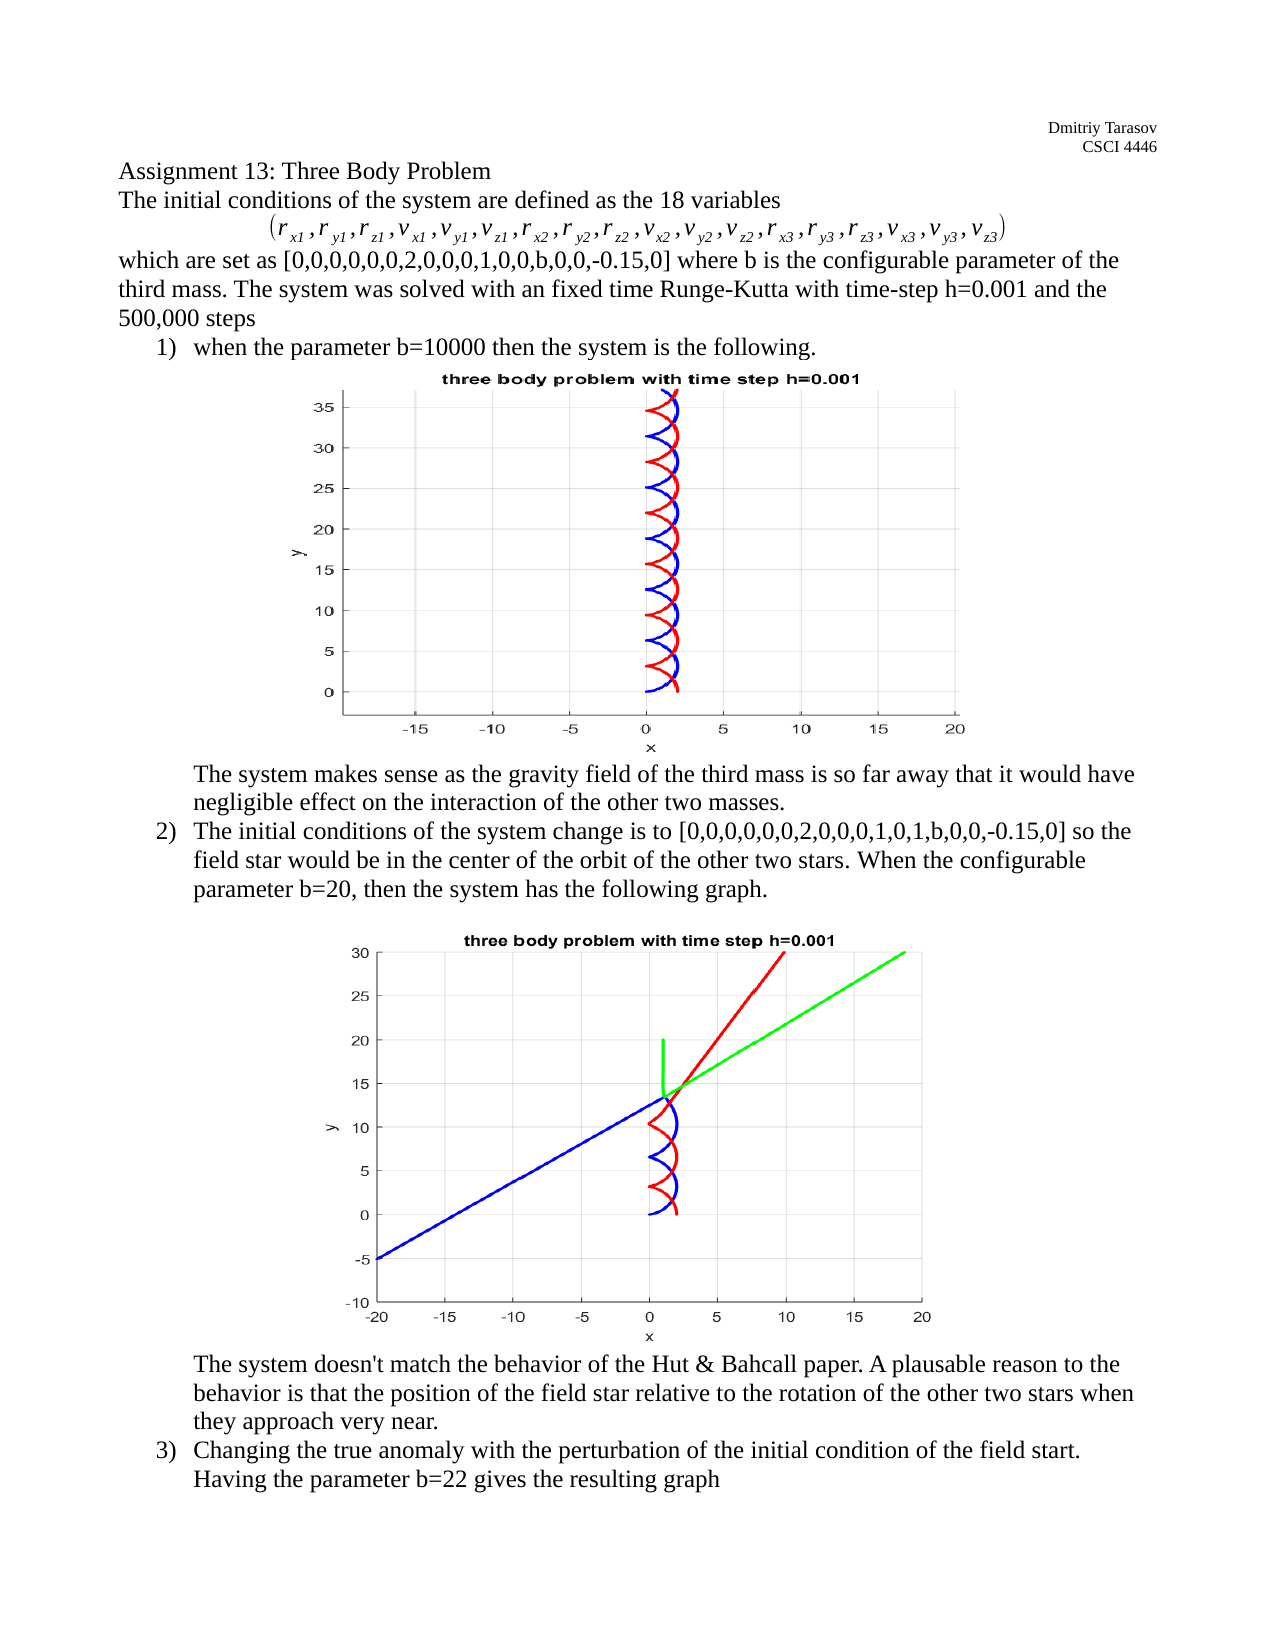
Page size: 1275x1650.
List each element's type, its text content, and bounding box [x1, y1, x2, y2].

picture [240, 360, 1035, 759]
list Having the parameter b=22 gives the resulting graph [156, 1464, 1157, 1493]
list The initial conditions of the system change is to [0,0,0,0,0,0,2,0,0,0,1,0,1,b,0,0,-0.15,0] so the field star would be in the center of the orbit of the other two stars. When the configurable parameter b=20, then the system has the following graph. [156, 816, 1157, 902]
list Changing the true anomaly with the perturbation of the initial condition of the field start. [156, 1435, 1157, 1464]
text which are set as [0,0,0,0,0,0,2,0,0,0,1,0,0,b,0,0,-0.15,0] where b is the configurable parameter of the third mass. The system was solved with an fixed time Runge-Kutta with time-step h=0.001 and the 500,000 steps [118, 245, 1157, 332]
list The system makes sense as the gravity field of the third mass is so far away that it would have negligible effect on the interaction of the other two masses. [156, 360, 1157, 816]
list when the parameter b=10000 then the system is the following. [156, 332, 1157, 360]
text Assignment 13: Three Body Problem [118, 156, 1157, 185]
picture [286, 920, 989, 1349]
text The initial conditions of the system are defined as the 18 variables [118, 185, 1157, 214]
text CSCI 4446 [118, 137, 1157, 156]
list The system doesn't match the behavior of the Hut & Bahcall paper. A plausable reason to the behavior is that the position of the field star relative to the rotation of the other two stars when they approach very near. [156, 902, 1157, 1435]
text Dmitriy Tarasov [118, 118, 1157, 137]
